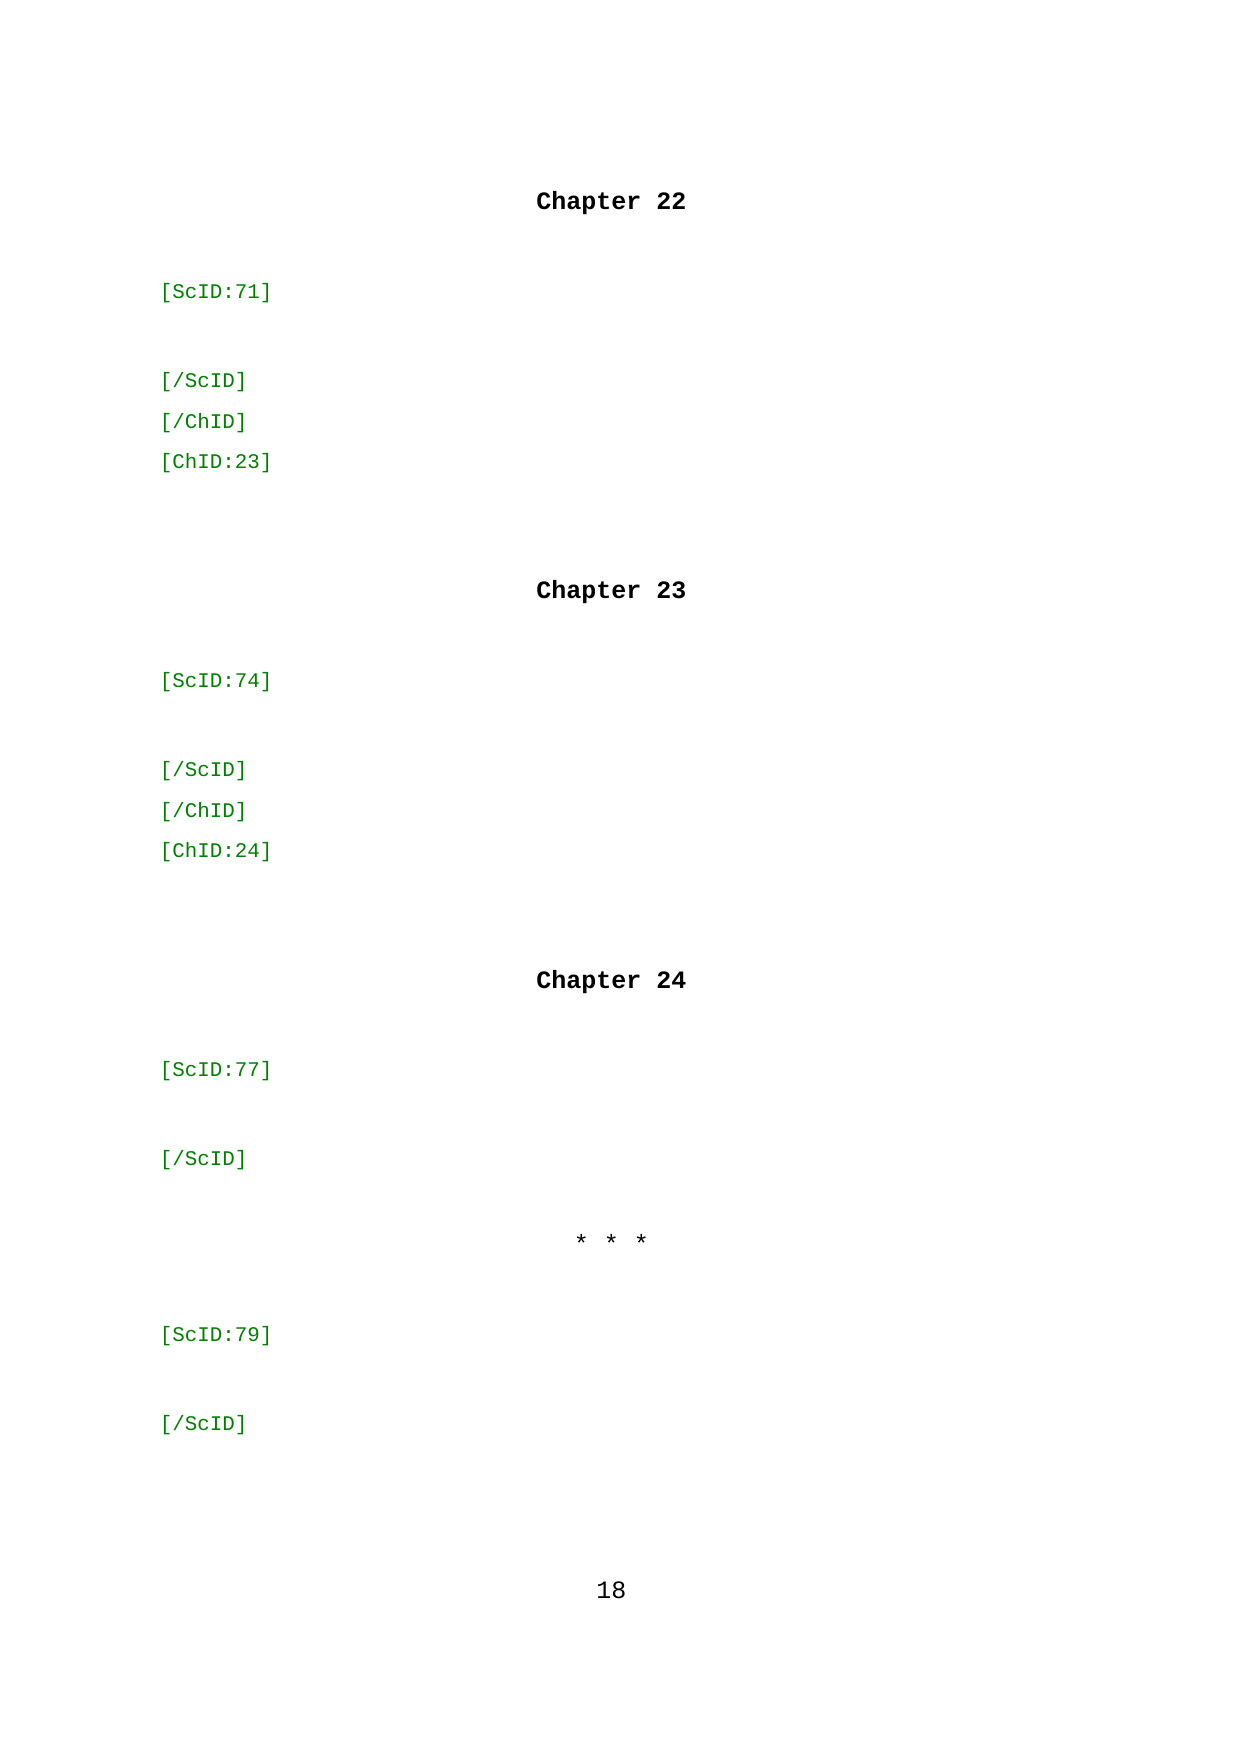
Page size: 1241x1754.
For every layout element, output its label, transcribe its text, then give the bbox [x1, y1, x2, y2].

text [/ChID] [159, 800, 1063, 823]
text [ScID:79] [159, 1324, 1063, 1347]
text [/ScID] [159, 1148, 1063, 1172]
text [ChID:24] [159, 840, 1063, 864]
text [ChID:23] [159, 451, 1063, 475]
text [/ScID] [159, 370, 1063, 394]
subtitle * * * [159, 1232, 1063, 1260]
text [/ScID] [159, 1413, 1063, 1437]
subtitle Chapter 23 [159, 578, 1063, 606]
subtitle Chapter 22 [159, 189, 1063, 217]
text [ScID:74] [159, 670, 1063, 693]
text [/ScID] [159, 759, 1063, 783]
text [/ChID] [159, 411, 1063, 434]
text [ScID:77] [159, 1059, 1063, 1083]
subtitle Chapter 24 [159, 967, 1063, 996]
text [ScID:71] [159, 281, 1063, 304]
